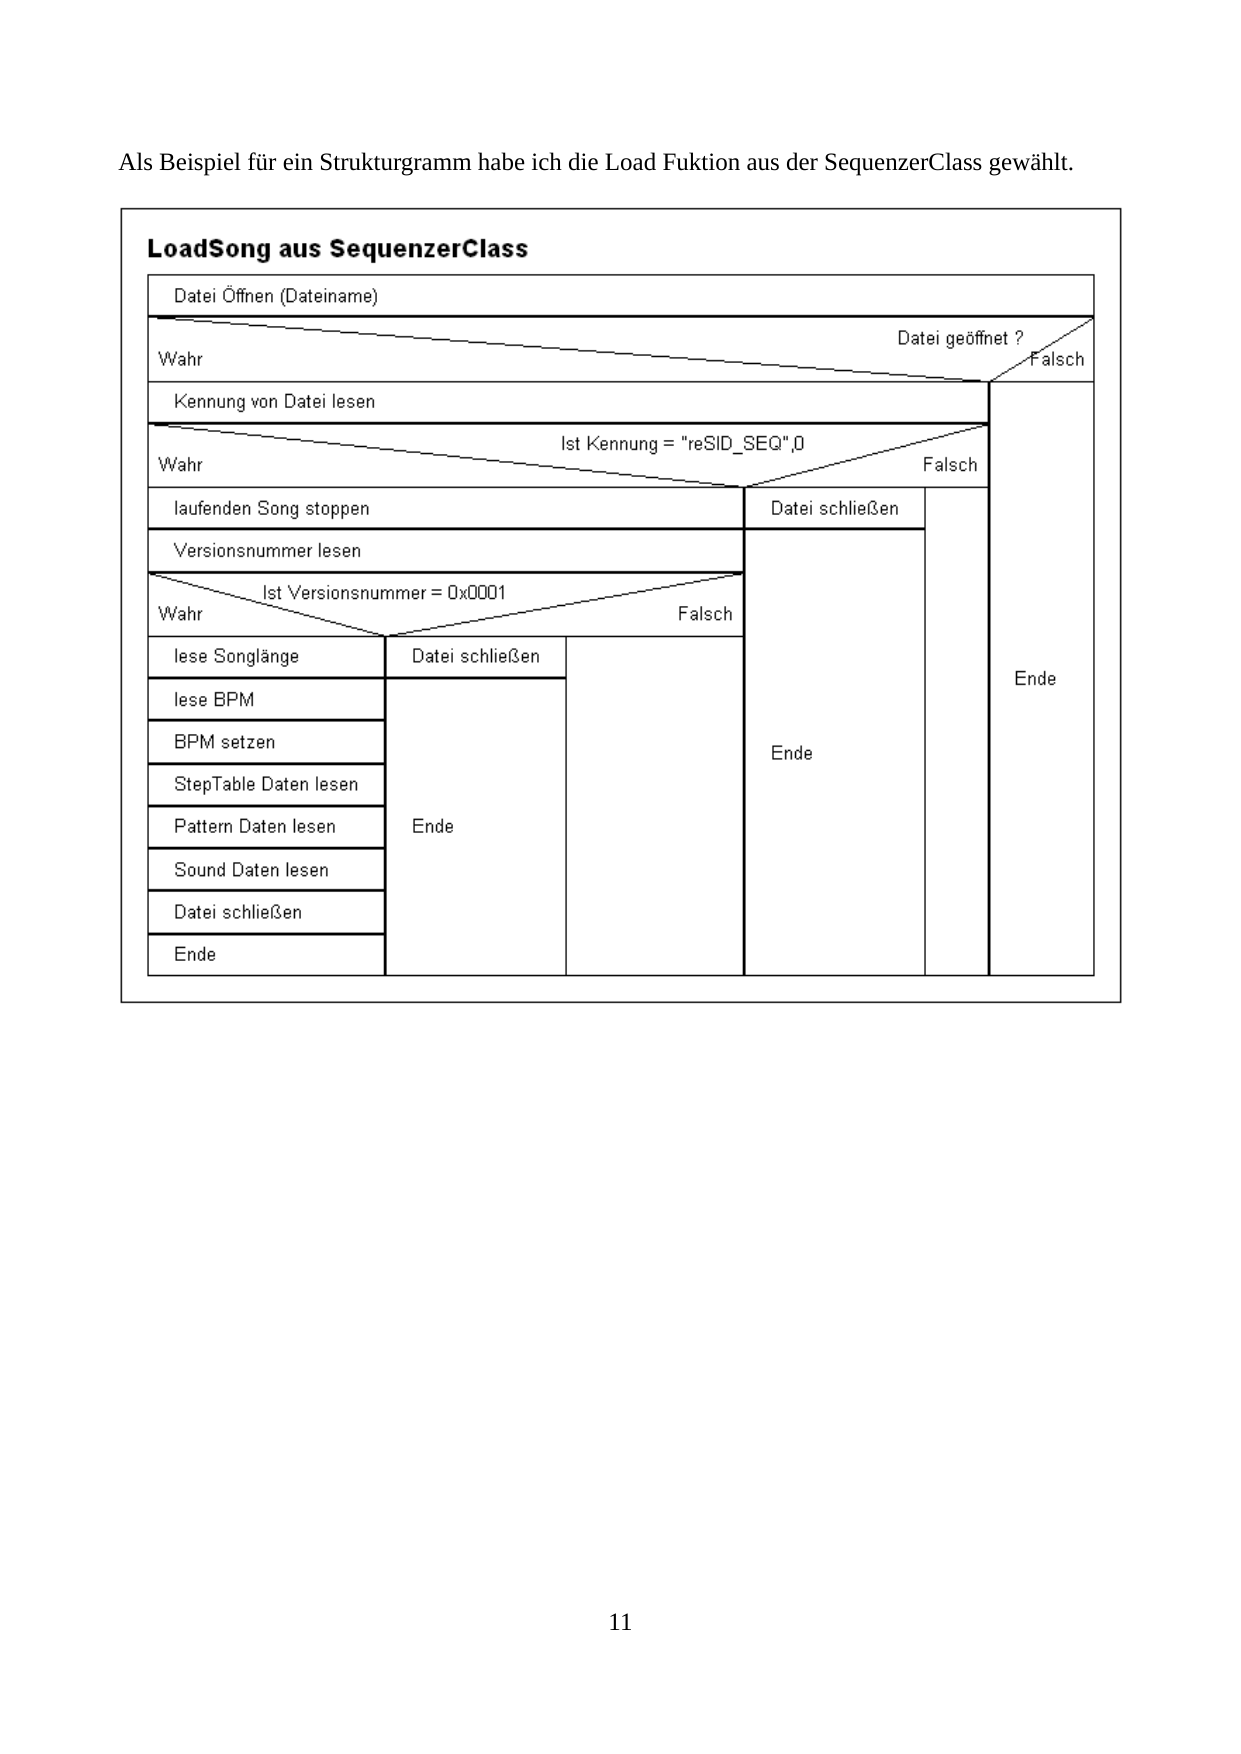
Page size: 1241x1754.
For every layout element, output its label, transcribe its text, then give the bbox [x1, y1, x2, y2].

picture [118, 204, 1123, 1006]
text Als Beispiel für ein Strukturgramm habe ich die Load Fuktion aus der SequenzerClass gewählt. [118, 147, 1122, 176]
